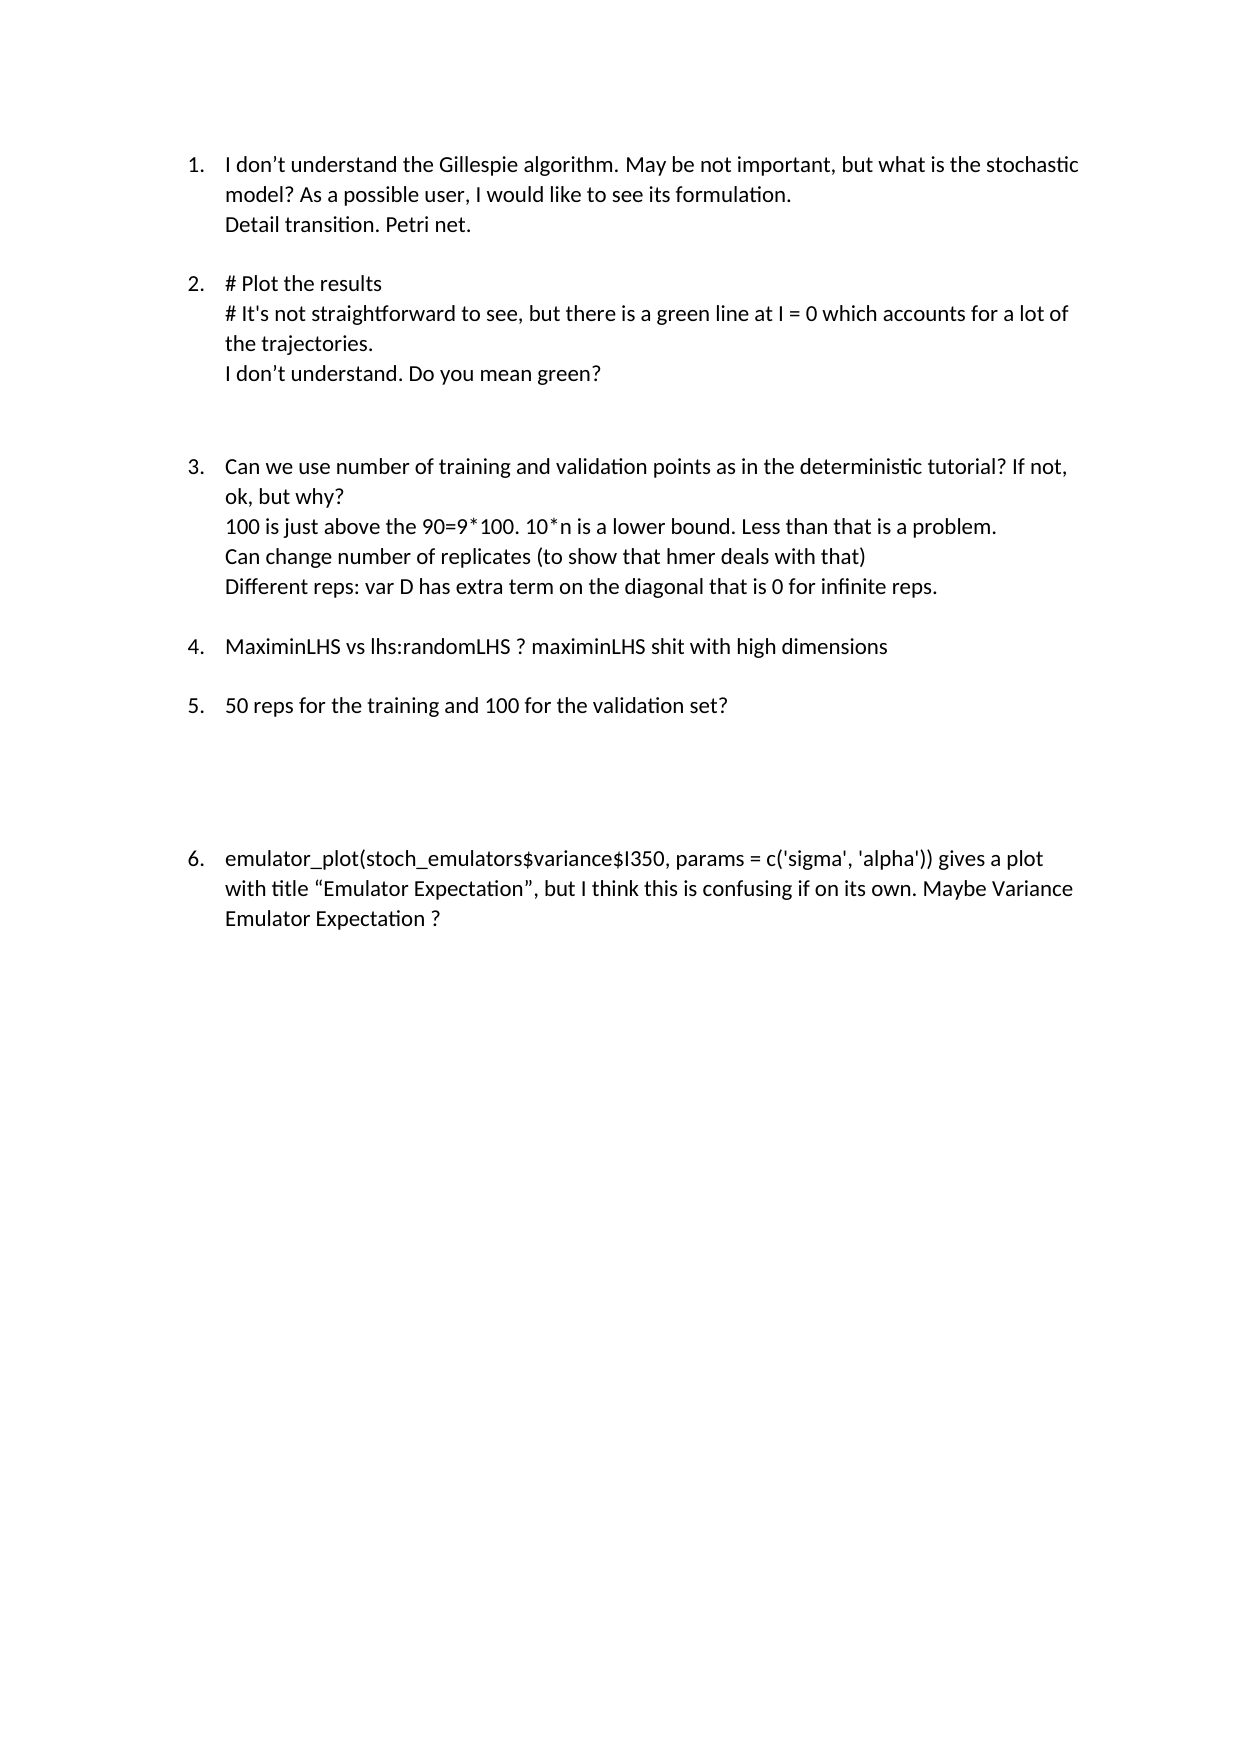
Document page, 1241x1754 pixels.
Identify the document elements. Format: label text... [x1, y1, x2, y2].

list emulator_plot(stoch_emulators$variance$I350, params = c('sigma', 'alpha')) gives a plot with title “Emulator Expectation”, but I think this is confusing if on its own. Maybe Variance Emulator Expectation ? [187, 844, 1090, 932]
list Different reps: var D has extra term on the diagonal that is 0 for infinite reps. [225, 572, 1090, 600]
list 100 is just above the 90=9*100. 10*n is a lower bound. Less than that is a problem. [225, 512, 1090, 540]
list # Plot the results [187, 269, 1090, 298]
list Can change number of replicates (to show that hmer deals with that) [225, 542, 1090, 570]
list I don’t understand. Do you mean green? [225, 359, 1090, 387]
list 50 reps for the training and 100 for the validation set? [187, 692, 1090, 719]
list I don’t understand the Gillespie algorithm. May be not important, but what is the stochastic model? As a possible user, I would like to see its formulation. [187, 150, 1090, 208]
list # It's not straightforward to see, but there is a green line at I = 0 which accounts for a lot of the trajectories. [225, 299, 1090, 357]
list Can we use number of training and validation points as in the deterministic tutorial? If not, ok, but why? [187, 452, 1090, 510]
list Detail transition. Petri net. [225, 210, 1090, 238]
list MaximinLHS vs lhs:randomLHS ? maximinLHS shit with high dimensions [187, 632, 1090, 660]
